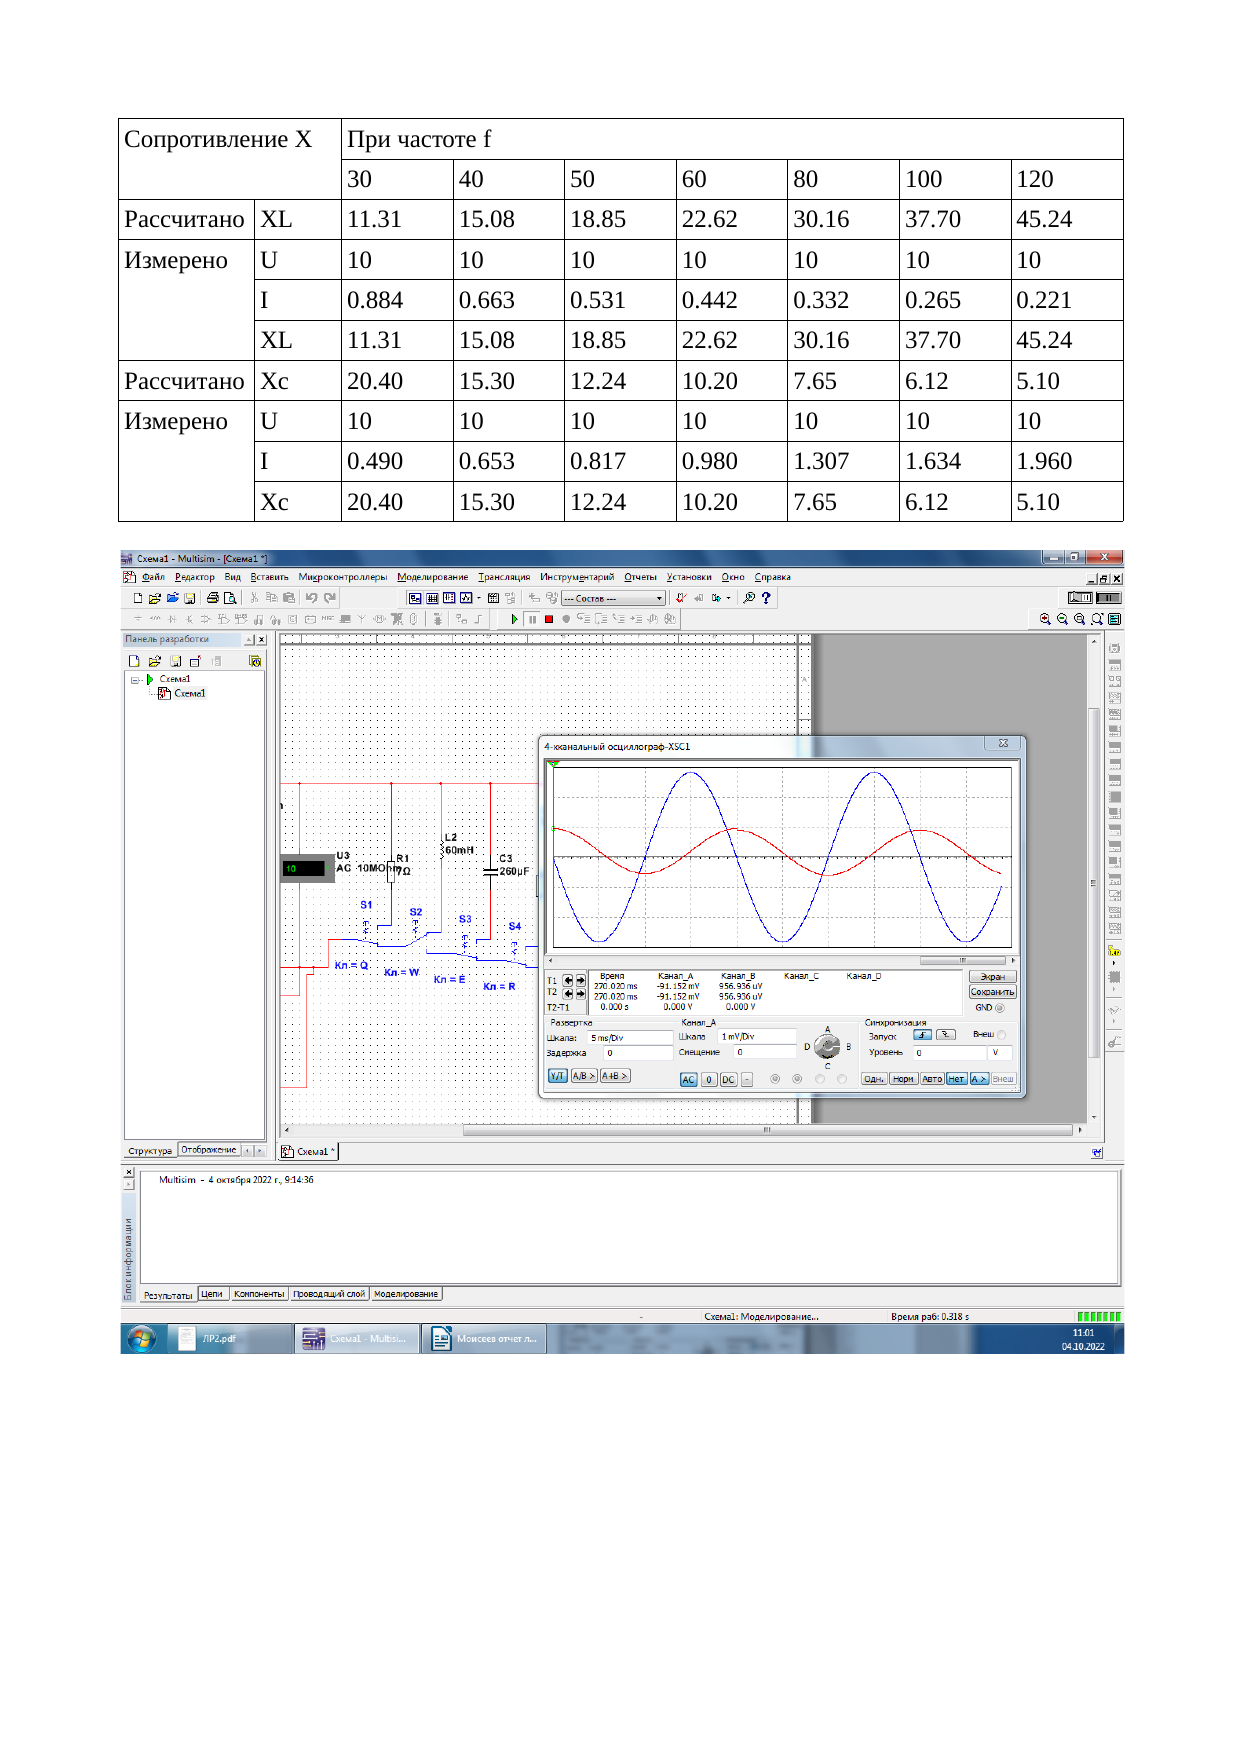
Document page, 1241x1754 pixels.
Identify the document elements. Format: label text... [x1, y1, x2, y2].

table_cell 0.490 [342, 442, 453, 481]
table_cell 10 [454, 240, 564, 279]
table_cell 15.08 [454, 321, 564, 360]
table_cell 0.531 [565, 280, 676, 320]
table_cell XL [255, 321, 341, 360]
table_cell 6.12 [900, 482, 1011, 521]
table_cell 0.980 [677, 442, 787, 481]
table_cell XL [255, 200, 341, 239]
table_cell 10 [1012, 401, 1123, 441]
table_cell 6.12 [900, 361, 1011, 400]
table_cell 60 [677, 160, 787, 199]
table_cell Рассчитано [119, 361, 254, 400]
table_cell I [255, 280, 341, 320]
table_cell Измерено [119, 240, 254, 360]
table_cell 22.62 [677, 200, 787, 239]
table_cell 12.24 [565, 482, 676, 521]
table_cell 10.20 [677, 361, 787, 400]
table_cell 10 [342, 240, 453, 279]
table_cell 45.24 [1012, 200, 1123, 239]
table_cell 10.20 [677, 482, 787, 521]
table_cell 10 [454, 401, 564, 441]
table_cell 0.663 [454, 280, 564, 320]
table_cell 37.70 [900, 321, 1011, 360]
table_cell 100 [900, 160, 1011, 199]
table_cell 18.85 [565, 200, 676, 239]
table_cell 1.634 [900, 442, 1011, 481]
table_cell U [255, 401, 341, 441]
table_cell 30.16 [788, 321, 899, 360]
table_cell 10 [677, 401, 787, 441]
table_cell Рассчитано [119, 200, 254, 239]
table_cell 11.31 [342, 321, 453, 360]
table_cell Xc [255, 361, 341, 400]
table_cell 10 [677, 240, 787, 279]
table_cell 15.30 [454, 361, 564, 400]
table_header При частоте f [342, 119, 1123, 158]
table_cell 0.332 [788, 280, 899, 320]
table_cell 0.442 [677, 280, 787, 320]
table_cell 37.70 [900, 200, 1011, 239]
table_cell 0.221 [1012, 280, 1123, 320]
table_cell 10 [565, 240, 676, 279]
table_header Сопротивление Х [119, 119, 341, 199]
table_cell 22.62 [677, 321, 787, 360]
table_cell 10 [1012, 240, 1123, 279]
table_cell 7.65 [788, 482, 899, 521]
table_cell 5.10 [1012, 361, 1123, 400]
table_cell 10 [565, 401, 676, 441]
table_cell Xc [255, 482, 341, 521]
table_cell 0.653 [454, 442, 564, 481]
table_cell 80 [788, 160, 899, 199]
table_cell 12.24 [565, 361, 676, 400]
table_cell 0.817 [565, 442, 676, 481]
table_cell 18.85 [565, 321, 676, 360]
table_cell 30.16 [788, 200, 899, 239]
table_cell 15.08 [454, 200, 564, 239]
picture [120, 550, 1125, 1354]
table_cell 10 [900, 401, 1011, 441]
table_cell 0.884 [342, 280, 453, 320]
table_cell 1.960 [1012, 442, 1123, 481]
table_cell 10 [788, 240, 899, 279]
table_cell 10 [900, 240, 1011, 279]
table_cell I [255, 442, 341, 481]
table_cell 30 [342, 160, 453, 199]
table_cell 20.40 [342, 482, 453, 521]
table_cell 10 [342, 401, 453, 441]
table_cell 15.30 [454, 482, 564, 521]
table_cell 10 [788, 401, 899, 441]
table_cell 40 [454, 160, 564, 199]
table_cell 5.10 [1012, 482, 1123, 521]
table_cell 50 [565, 160, 676, 199]
table_cell Измерено [119, 401, 254, 521]
table_cell 120 [1012, 160, 1123, 199]
table_cell 45.24 [1012, 321, 1123, 360]
table_cell 11.31 [342, 200, 453, 239]
table_cell U [255, 240, 341, 279]
table_cell 0.265 [900, 280, 1011, 320]
table_cell 20.40 [342, 361, 453, 400]
table_cell 7.65 [788, 361, 899, 400]
table_cell 1.307 [788, 442, 899, 481]
